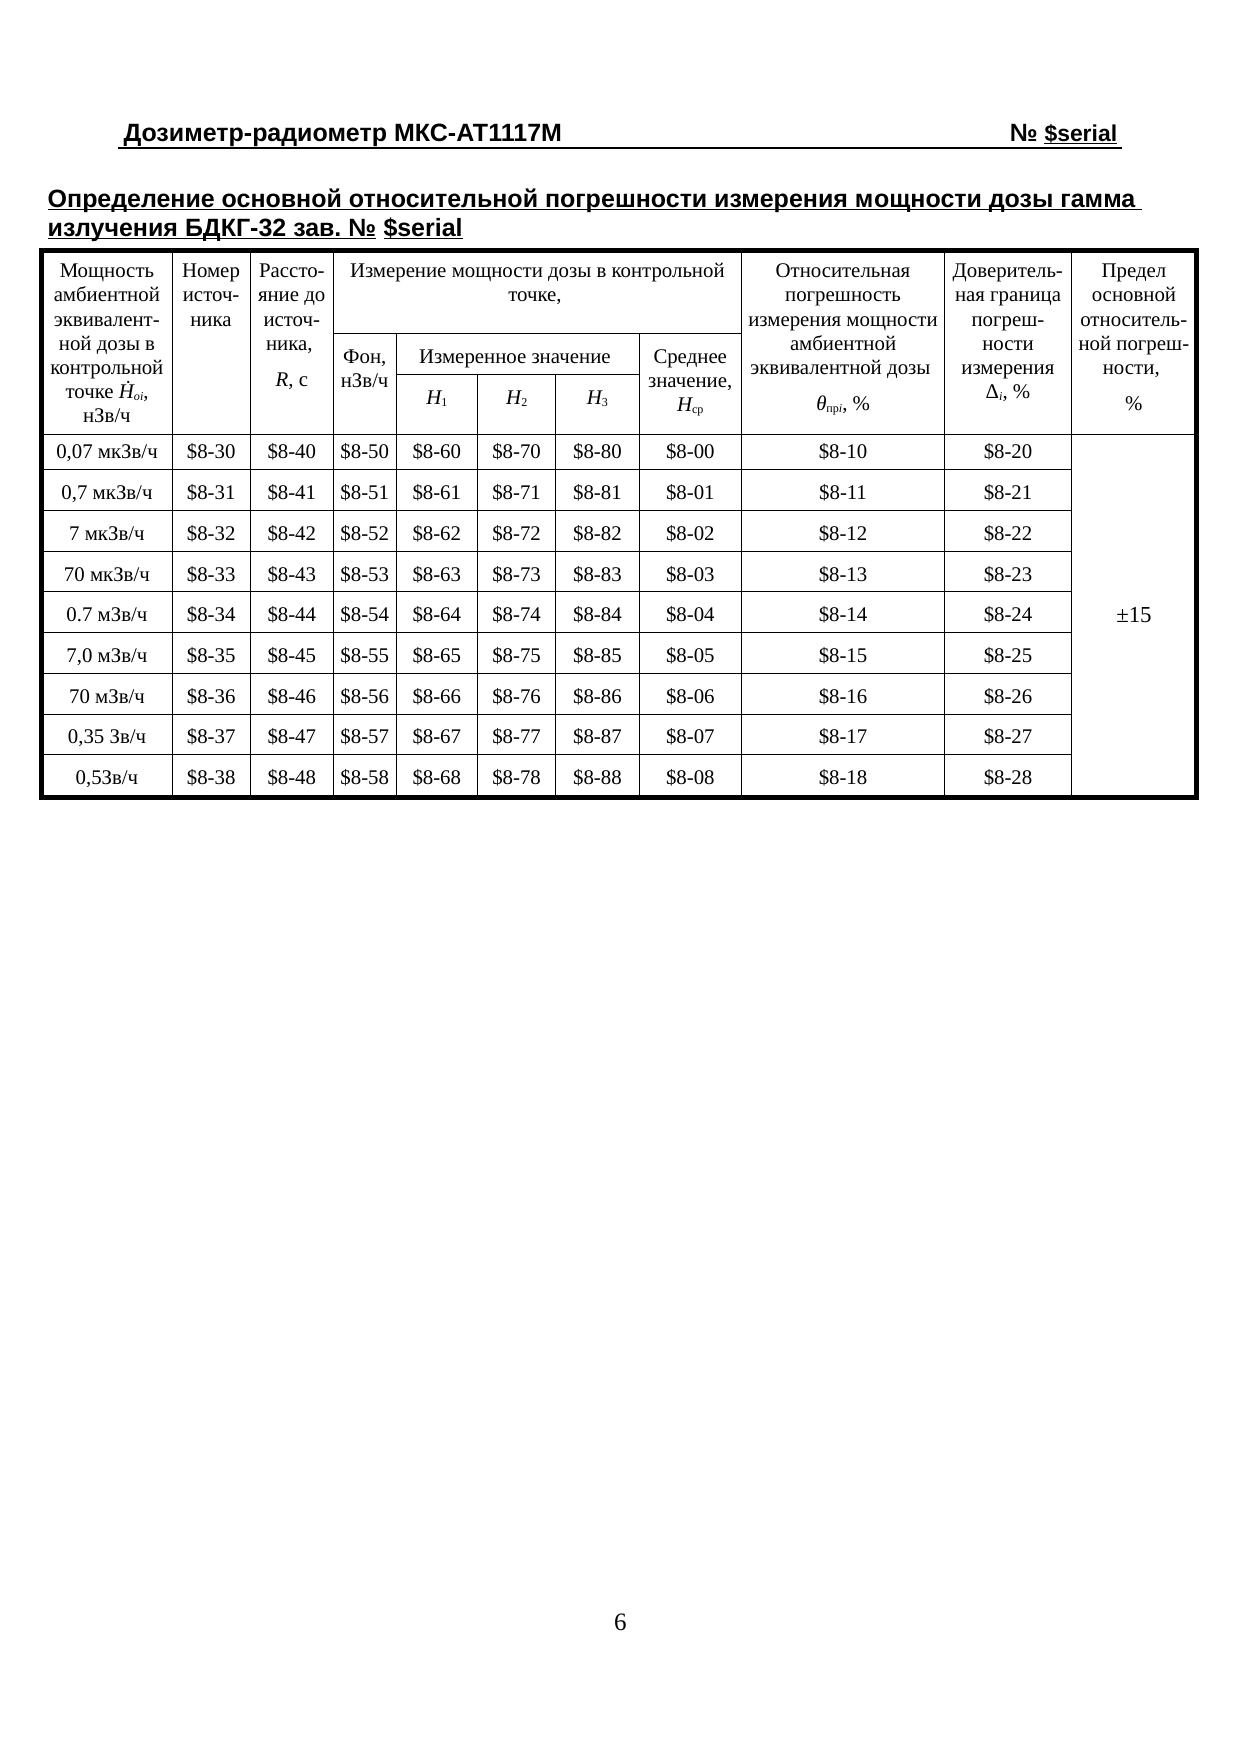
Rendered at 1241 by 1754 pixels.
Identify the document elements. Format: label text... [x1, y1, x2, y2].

table_cell $8-20 [945, 435, 1071, 469]
table_cell $8-56 [334, 674, 396, 713]
table_cell $8-72 [478, 511, 555, 551]
table_cell $8-47 [251, 715, 333, 754]
table_cell $8-71 [478, 470, 555, 510]
table_header Определение основной относительной погрешности измерения мощности дозы гамма излучения БДКГ-32 зав. № $serial [42, 179, 1196, 247]
table_cell $8-85 [556, 633, 639, 673]
table_cell $8-33 [173, 552, 250, 591]
table_cell $8-83 [556, 552, 639, 591]
table_cell $8-02 [640, 511, 741, 551]
table_cell $8-57 [334, 715, 396, 754]
table_cell H2 [478, 375, 555, 433]
table_cell $8-50 [334, 435, 396, 469]
table_cell Относительная погрешность измерения мощности амбиентной эквивалентной дозы θпрi, % [742, 253, 944, 433]
table_cell 0,7 мкЗв/ч [44, 470, 172, 510]
table_cell $8-87 [556, 715, 639, 754]
table_cell Среднее значение, Hср [640, 334, 741, 433]
table_cell Доверитель-ная граница погреш-ности измерения Δi, % [945, 253, 1071, 433]
table_cell $8-68 [397, 755, 477, 795]
table_cell $8-86 [556, 674, 639, 713]
table_cell $8-74 [478, 592, 555, 632]
table_cell $8-26 [945, 674, 1071, 713]
table_cell $8-60 [397, 435, 477, 469]
table_cell $8-04 [640, 592, 741, 632]
table_cell $8-73 [478, 552, 555, 591]
table_cell $8-36 [173, 674, 250, 713]
table_cell $8-58 [334, 755, 396, 795]
table_cell $8-27 [945, 715, 1071, 754]
table_cell $8-51 [334, 470, 396, 510]
table_cell $8-08 [640, 755, 741, 795]
table_cell ±15 [1072, 435, 1194, 795]
table_cell $8-10 [742, 435, 944, 469]
table_cell Фон, нЗв/ч [334, 334, 396, 433]
table_cell $8-80 [556, 435, 639, 469]
table_cell 70 мкЗв/ч [44, 552, 172, 591]
table_cell $8-66 [397, 674, 477, 713]
table_cell $8-24 [945, 592, 1071, 632]
table_cell 0,07 мкЗв/ч [44, 435, 172, 469]
table_cell H1 [397, 375, 477, 433]
table_cell $8-76 [478, 674, 555, 713]
table_cell $8-38 [173, 755, 250, 795]
table_cell 70 мЗв/ч [44, 674, 172, 713]
table_cell 0,35 Зв/ч [44, 715, 172, 754]
table_cell $8-54 [334, 592, 396, 632]
table_cell $8-11 [742, 470, 944, 510]
table_cell $8-18 [742, 755, 944, 795]
table_cell $8-23 [945, 552, 1071, 591]
table_cell $8-37 [173, 715, 250, 754]
table_cell $8-82 [556, 511, 639, 551]
table_cell $8-55 [334, 633, 396, 673]
table_cell $8-06 [640, 674, 741, 713]
table_cell 0,5Зв/ч [44, 755, 172, 795]
table_cell 7 мкЗв/ч [44, 511, 172, 551]
table_cell $8-22 [945, 511, 1071, 551]
table_cell $8-88 [556, 755, 639, 795]
table_cell 7,0 мЗв/ч [44, 633, 172, 673]
table_cell Измерение мощности дозы в контрольной точке, [334, 253, 741, 333]
table_cell $8-77 [478, 715, 555, 754]
table_cell Номер источ-ника [173, 253, 250, 433]
table_cell $8-14 [742, 592, 944, 632]
table_cell Мощность амбиентной эквивалент-ной дозы в контрольной точке Ḣoi, нЗв/ч [44, 253, 172, 433]
table_cell $8-63 [397, 552, 477, 591]
table_cell $8-13 [742, 552, 944, 591]
table_cell $8-75 [478, 633, 555, 673]
table_cell $8-35 [173, 633, 250, 673]
table_cell $8-45 [251, 633, 333, 673]
table_cell $8-16 [742, 674, 944, 713]
table_cell $8-62 [397, 511, 477, 551]
table_cell H3 [556, 375, 639, 433]
table_cell $8-17 [742, 715, 944, 754]
table_cell $8-64 [397, 592, 477, 632]
table_cell $8-00 [640, 435, 741, 469]
table_cell $8-30 [173, 435, 250, 469]
table_cell $8-81 [556, 470, 639, 510]
table_cell Рассто-яние до источ-ника, R, с [251, 253, 333, 433]
table_cell $8-15 [742, 633, 944, 673]
table_cell $8-46 [251, 674, 333, 713]
table_cell $8-32 [173, 511, 250, 551]
table_cell $8-05 [640, 633, 741, 673]
table_cell $8-44 [251, 592, 333, 632]
table_cell $8-70 [478, 435, 555, 469]
table_cell $8-01 [640, 470, 741, 510]
table_cell $8-52 [334, 511, 396, 551]
table_cell 0.7 мЗв/ч [44, 592, 172, 632]
table_cell Измеренное значение [397, 334, 639, 374]
table_cell $8-48 [251, 755, 333, 795]
table_cell $8-65 [397, 633, 477, 673]
table_cell Предел основной относитель-ной погреш-ности, % [1072, 253, 1194, 433]
table_cell $8-78 [478, 755, 555, 795]
table_cell $8-28 [945, 755, 1071, 795]
table_cell $8-25 [945, 633, 1071, 673]
table_cell $8-53 [334, 552, 396, 591]
table_cell $8-12 [742, 511, 944, 551]
table_cell $8-07 [640, 715, 741, 754]
table_cell $8-31 [173, 470, 250, 510]
table_cell $8-42 [251, 511, 333, 551]
table_cell $8-34 [173, 592, 250, 632]
table_cell $8-43 [251, 552, 333, 591]
table_cell $8-61 [397, 470, 477, 510]
table_cell $8-84 [556, 592, 639, 632]
table_cell $8-03 [640, 552, 741, 591]
table_cell $8-67 [397, 715, 477, 754]
table_cell $8-41 [251, 470, 333, 510]
table_cell $8-21 [945, 470, 1071, 510]
table_cell $8-40 [251, 435, 333, 469]
